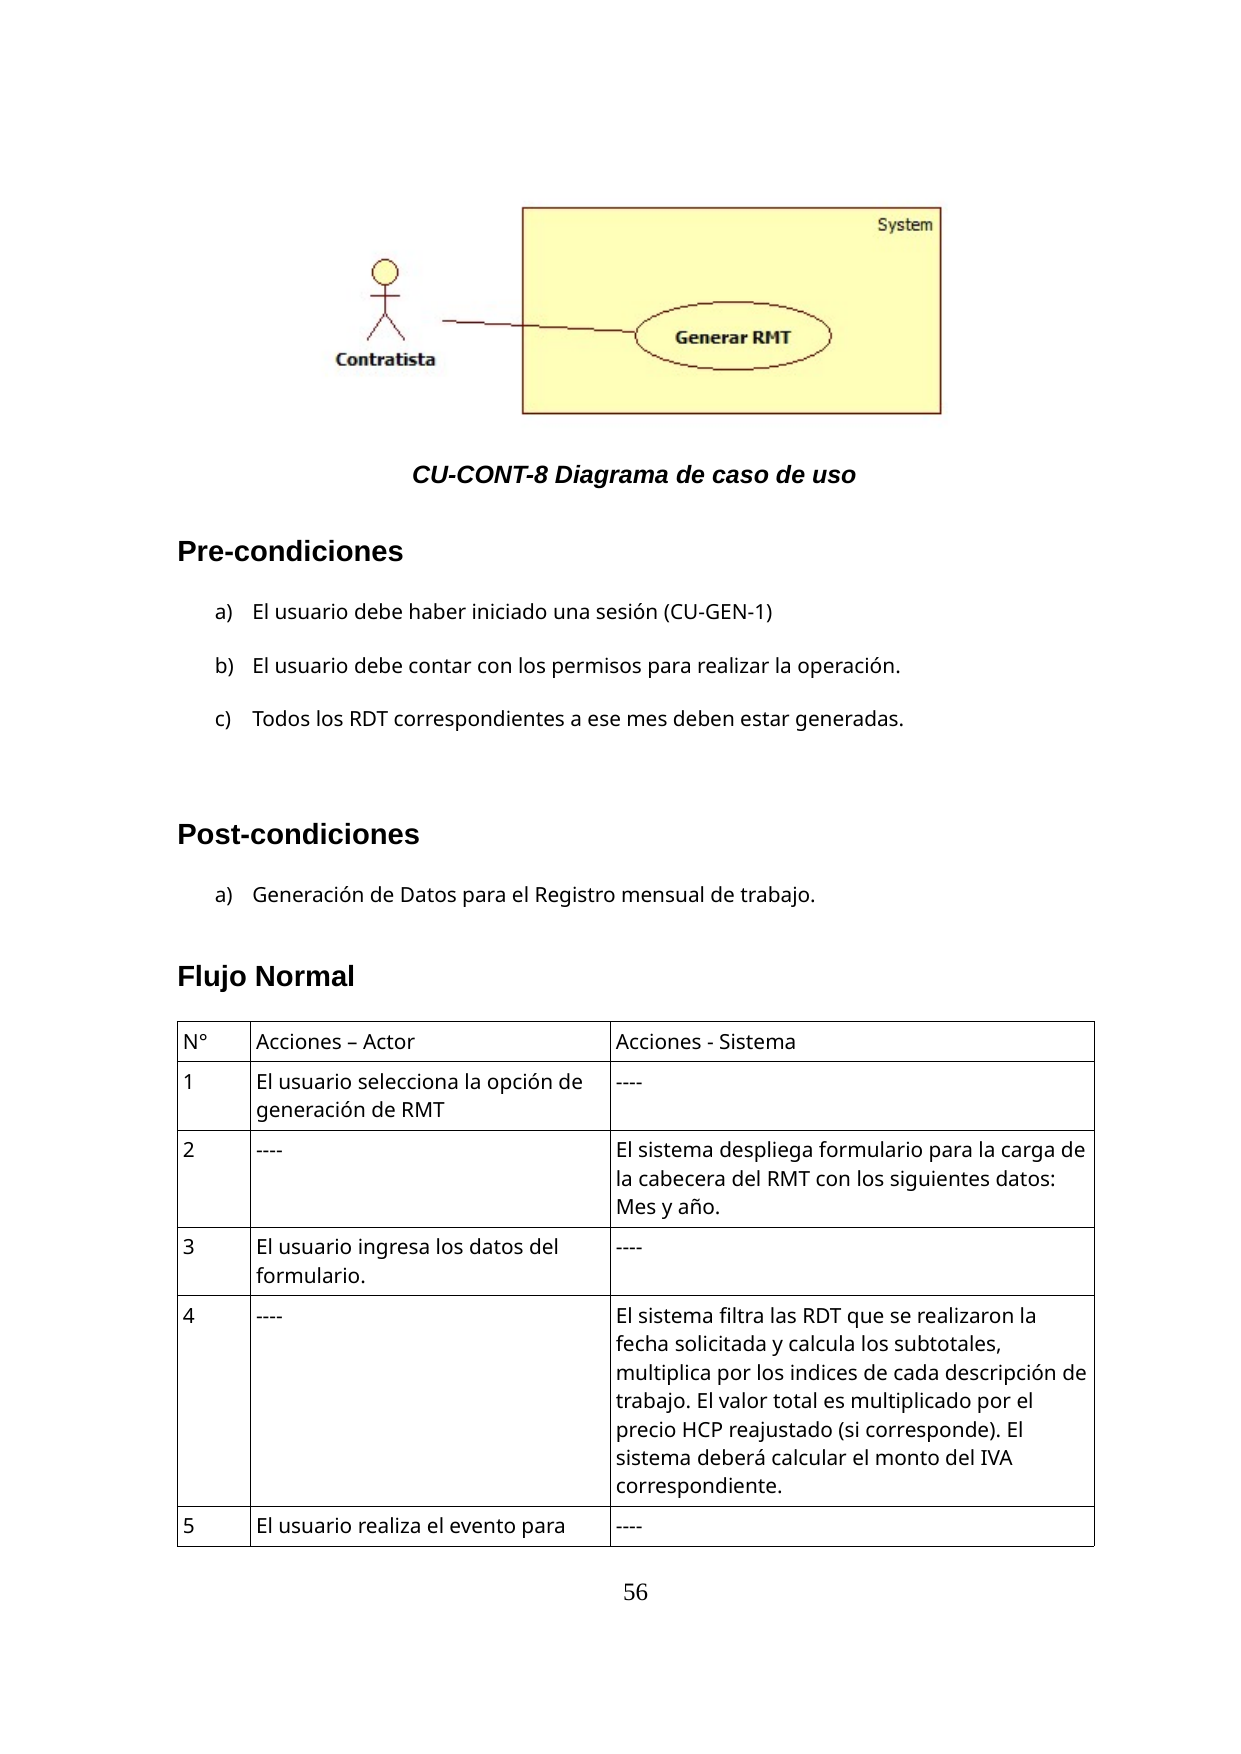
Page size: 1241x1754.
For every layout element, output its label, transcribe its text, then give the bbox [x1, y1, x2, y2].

subtitle Post-condiciones [177, 817, 1093, 851]
table_cell El usuario ingresa los datos del formulario. [251, 1228, 610, 1295]
table_cell ---- [251, 1296, 610, 1506]
table_cell El usuario selecciona la opción de generación de RMT [251, 1062, 610, 1130]
table_cell ---- [611, 1062, 1094, 1130]
table_cell 4 [178, 1296, 250, 1506]
table_cell ---- [251, 1131, 610, 1227]
table_cell 1 [178, 1062, 250, 1130]
list Todos los RDT correspondientes a ese mes deben estar generadas. [214, 704, 1093, 733]
table_header Acciones - Sistema [611, 1022, 1094, 1061]
table_cell 3 [178, 1228, 250, 1295]
table_header N° [178, 1022, 250, 1061]
subtitle Pre-condiciones [177, 534, 1093, 568]
list El usuario debe contar con los permisos para realizar la operación. [214, 651, 1093, 679]
table_cell El sistema despliega formulario para la carga de la cabecera del RMT con los siguientes datos: Mes y año. [611, 1131, 1094, 1227]
picture [297, 177, 973, 446]
table_cell El sistema filtra las RDT que se realizaron la fecha solicitada y calcula los subtotales, multiplica por los indices de cada descripción de trabajo. El valor total es multiplicado por el precio HCP reajustado (si corresponde). El sistema deberá calcular el monto del IVA correspondiente. [611, 1296, 1094, 1506]
table_cell El usuario realiza el evento para [251, 1507, 610, 1546]
text CU-CONT-8 Diagrama de caso de uso [177, 177, 1093, 489]
table_cell ---- [611, 1228, 1094, 1295]
table_cell 5 [178, 1507, 250, 1546]
subtitle Flujo Normal [177, 958, 1093, 992]
list El usuario debe haber iniciado una sesión (CU-GEN-1) [214, 597, 1093, 626]
table_header Acciones – Actor [251, 1022, 610, 1061]
table_cell ---- [611, 1507, 1094, 1546]
table_cell 2 [178, 1131, 250, 1227]
list Generación de Datos para el Registro mensual de trabajo. [214, 880, 1093, 908]
